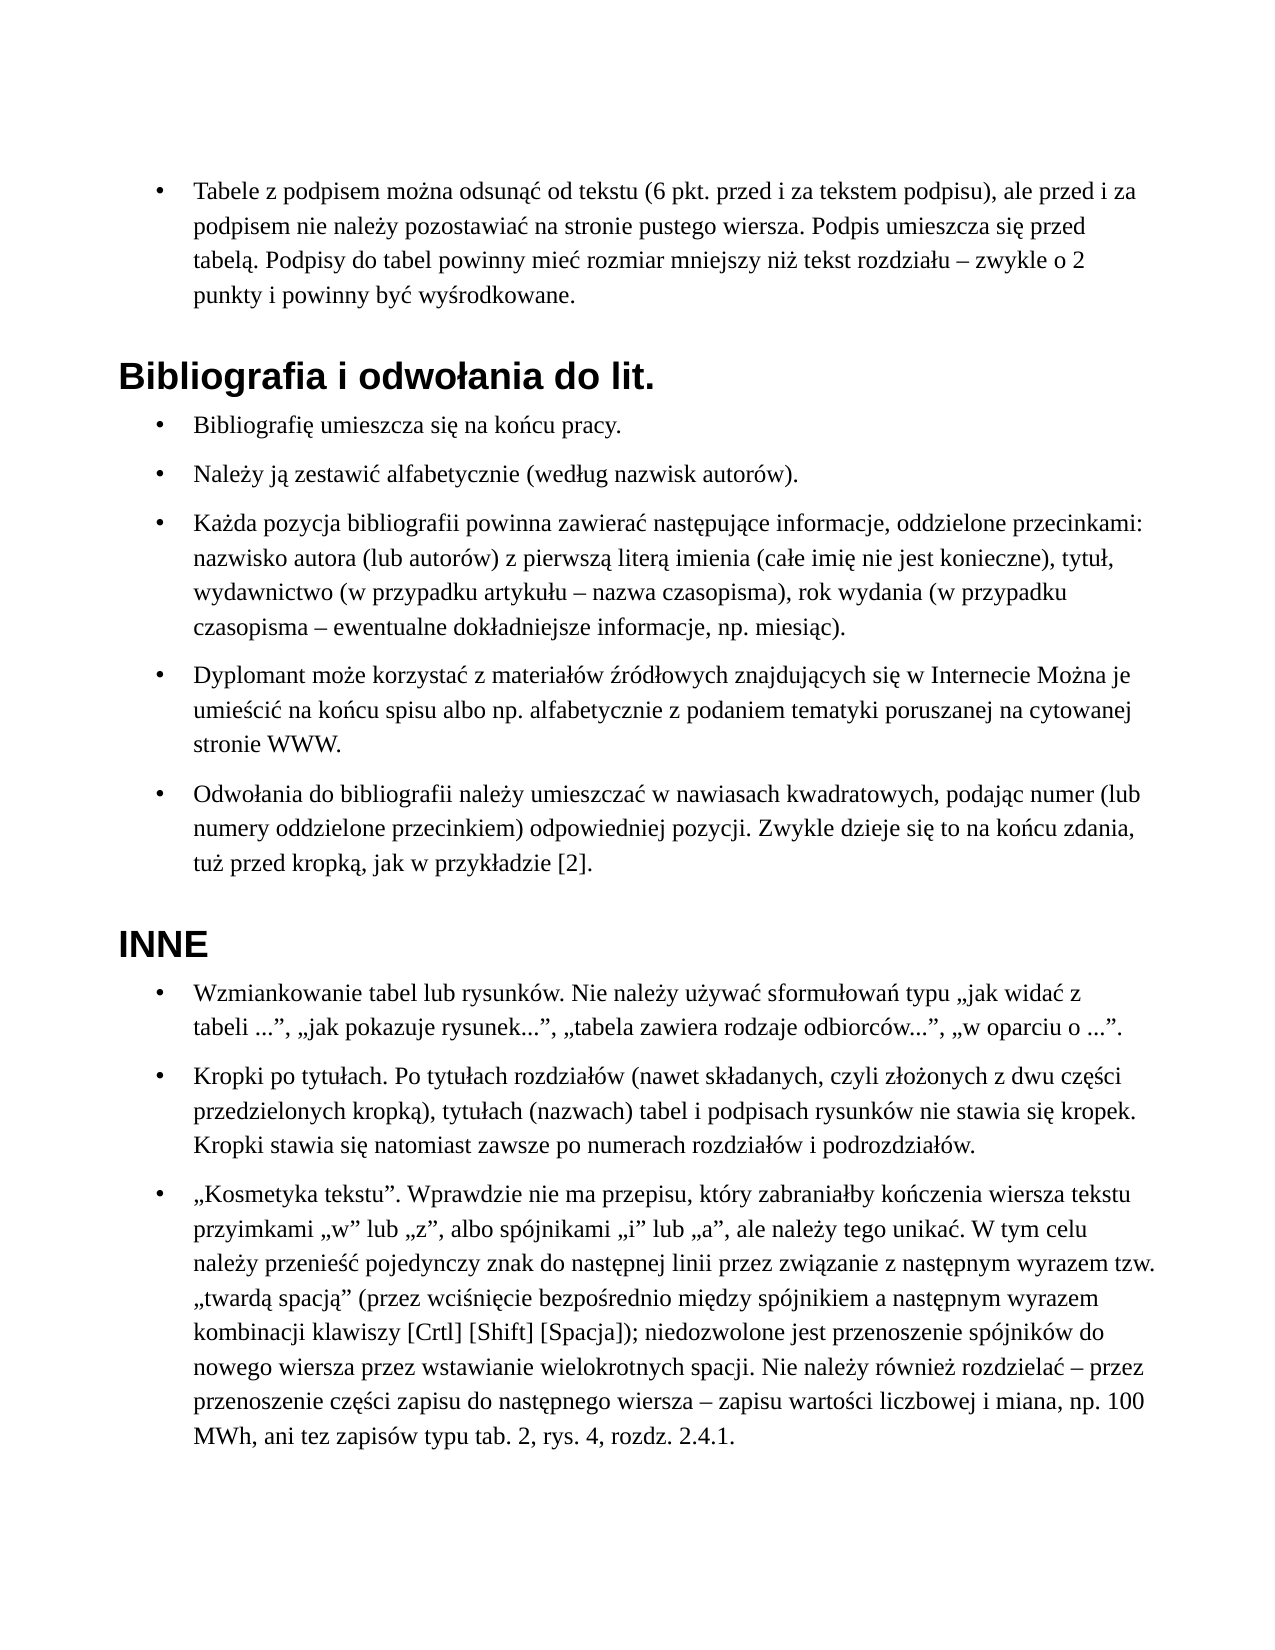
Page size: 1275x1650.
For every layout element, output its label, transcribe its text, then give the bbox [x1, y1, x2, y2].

list Dyplomant może korzystać z materiałów źródłowych znajdujących się w Internecie Można je umieścić na końcu spisu albo np. alfabetycznie z podaniem tematyki poruszanej na cytowanej stronie WWW. [156, 661, 1157, 758]
list Bibliografię umieszcza się na końcu pracy. [156, 410, 1157, 439]
list Odwołania do bibliografii należy umieszczać w nawiasach kwadratowych, podając numer (lub numery oddzielone przecinkiem) odpowiedniej pozycji. Zwykle dzieje się to na końcu zdania, tuż przed kropką, jak w przykładzie [2]. [156, 779, 1157, 876]
subtitle Bibliografia i odwołania do lit. [118, 354, 1157, 397]
list Należy ją zestawić alfabetycznie (według nazwisk autorów). [156, 459, 1157, 488]
subtitle INNE [118, 922, 1157, 965]
list Każda pozycja bibliografii powinna zawierać następujące informacje, oddzielone przecinkami: nazwisko autora (lub autorów) z pierwszą literą imienia (całe imię nie jest konieczne), tytuł, wydawnictwo (w przypadku artykułu – nazwa czasopisma), rok wydania (w przypadku czasopisma – ewentualne dokładniejsze informacje, np. miesiąc). [156, 508, 1157, 640]
list Tabele z podpisem można odsunąć od tekstu (6 pkt. przed i za tekstem podpisu), ale przed i za podpisem nie należy pozostawiać na stronie pustego wiersza. Podpis umieszcza się przed tabelą. Podpisy do tabel powinny mieć rozmiar mniejszy niż tekst rozdziału – zwykle o 2 punkty i powinny być wyśrodkowane. [156, 176, 1157, 308]
list Kropki po tytułach. Po tytułach rozdziałów (nawet składanych, czyli złożonych z dwu części przedzielonych kropką), tytułach (nazwach) tabel i podpisach rysunków nie stawia się kropek. Kropki stawia się natomiast zawsze po numerach rozdziałów i podrozdziałów. [156, 1061, 1157, 1159]
list „Kosmetyka tekstu”. Wprawdzie nie ma przepisu, który zabraniałby kończenia wiersza tekstu przyimkami „w” lub „z”, albo spójnikami „i” lub „a”, ale należy tego unikać. W tym celu należy przenieść pojedynczy znak do następnej linii przez związanie z następnym wyrazem tzw. „twardą spacją” (przez wciśnięcie bezpośrednio między spójnikiem a następnym wyrazem kombinacji klawiszy [Crtl] [Shift] [Spacja]); niedozwolone jest przenoszenie spójników do nowego wiersza przez wstawianie wielokrotnych spacji. Nie należy również rozdzielać – przez przenoszenie części zapisu do następnego wiersza – zapisu wartości liczbowej i miana, np. 100 MWh, ani tez zapisów typu tab. 2, rys. 4, rozdz. 2.4.1. [156, 1179, 1157, 1449]
list Wzmiankowanie tabel lub rysunków. Nie należy używać sformułowań typu „jak widać z tabeli ...”, „jak pokazuje rysunek...”, „tabela zawiera rodzaje odbiorców...”, „w oparciu o ...”. [156, 978, 1157, 1041]
